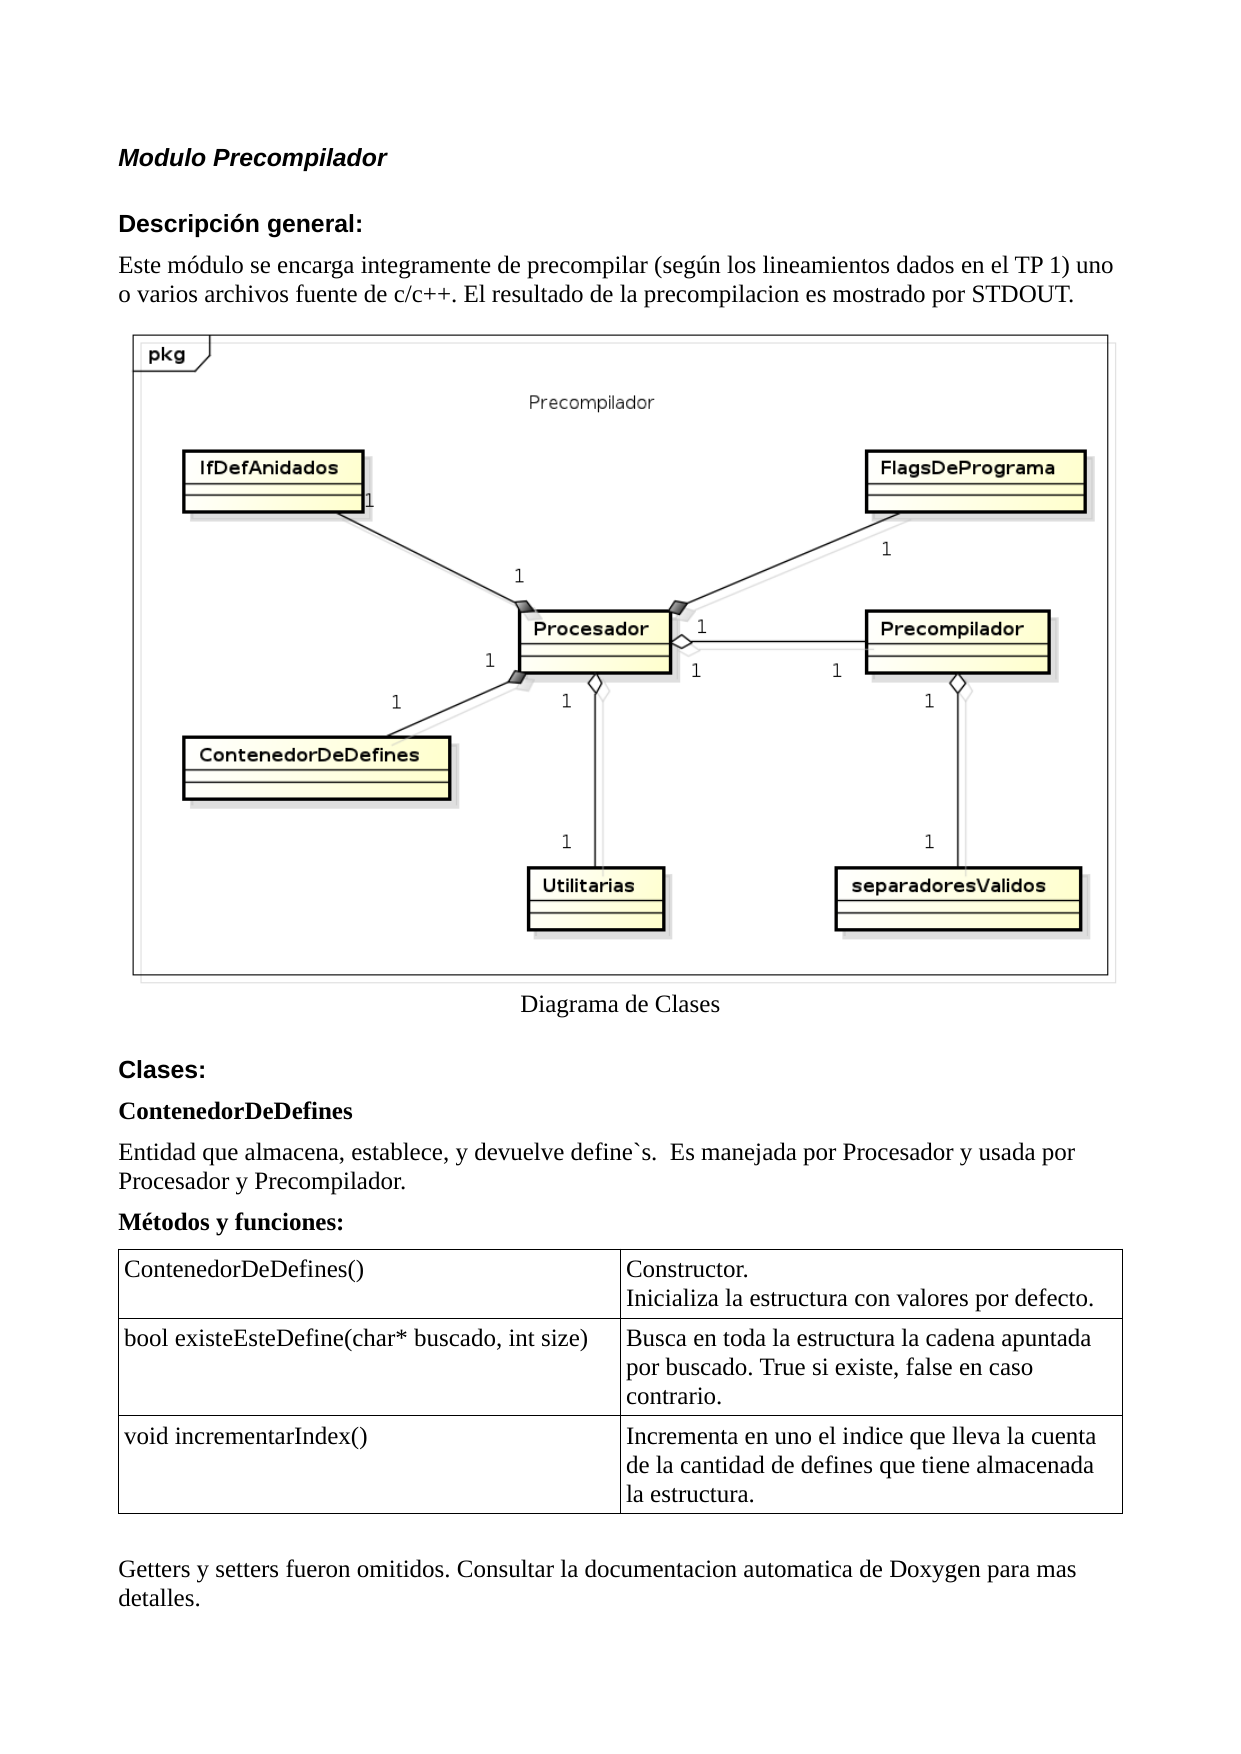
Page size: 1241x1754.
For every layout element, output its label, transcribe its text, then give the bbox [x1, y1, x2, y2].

subtitle Modulo Precompilador [118, 143, 1122, 172]
subtitle Descripción general: [118, 209, 1122, 238]
subtitle Clases: [118, 1055, 1122, 1083]
table_cell Incrementa en uno el indice que lleva la cuenta de la cantidad de defines que tiene almacenada la estructura. [621, 1416, 1122, 1513]
table_cell bool existeEsteDefine(char* buscado, int size) [119, 1319, 620, 1415]
table_cell Busca en toda la estructura la cadena apuntada por buscado. True si existe, false en caso contrario. [621, 1319, 1122, 1415]
text ContenedorDeDefines [118, 1096, 1122, 1125]
picture [118, 320, 1123, 989]
table_header ContenedorDeDefines() [119, 1250, 620, 1318]
text Este módulo se encarga integramente de precompilar (según los lineamientos dados en el TP 1) uno o varios archivos fuente de c/c++. El resultado de la precompilacion es mostrado por STDOUT. [118, 250, 1122, 308]
text Getters y setters fueron omitidos. Consultar la documentacion automatica de Doxygen para mas detalles. [118, 1554, 1122, 1612]
text Métodos y funciones: [118, 1207, 1122, 1236]
table_header Constructor. Inicializa la estructura con valores por defecto. [621, 1250, 1122, 1318]
text Entidad que almacena, establece, y devuelve define`s. Es manejada por Procesador y usada por Procesador y Precompilador. [118, 1137, 1122, 1195]
text Diagrama de Clases [118, 989, 1122, 1017]
table_cell void incrementarIndex() [119, 1416, 620, 1513]
